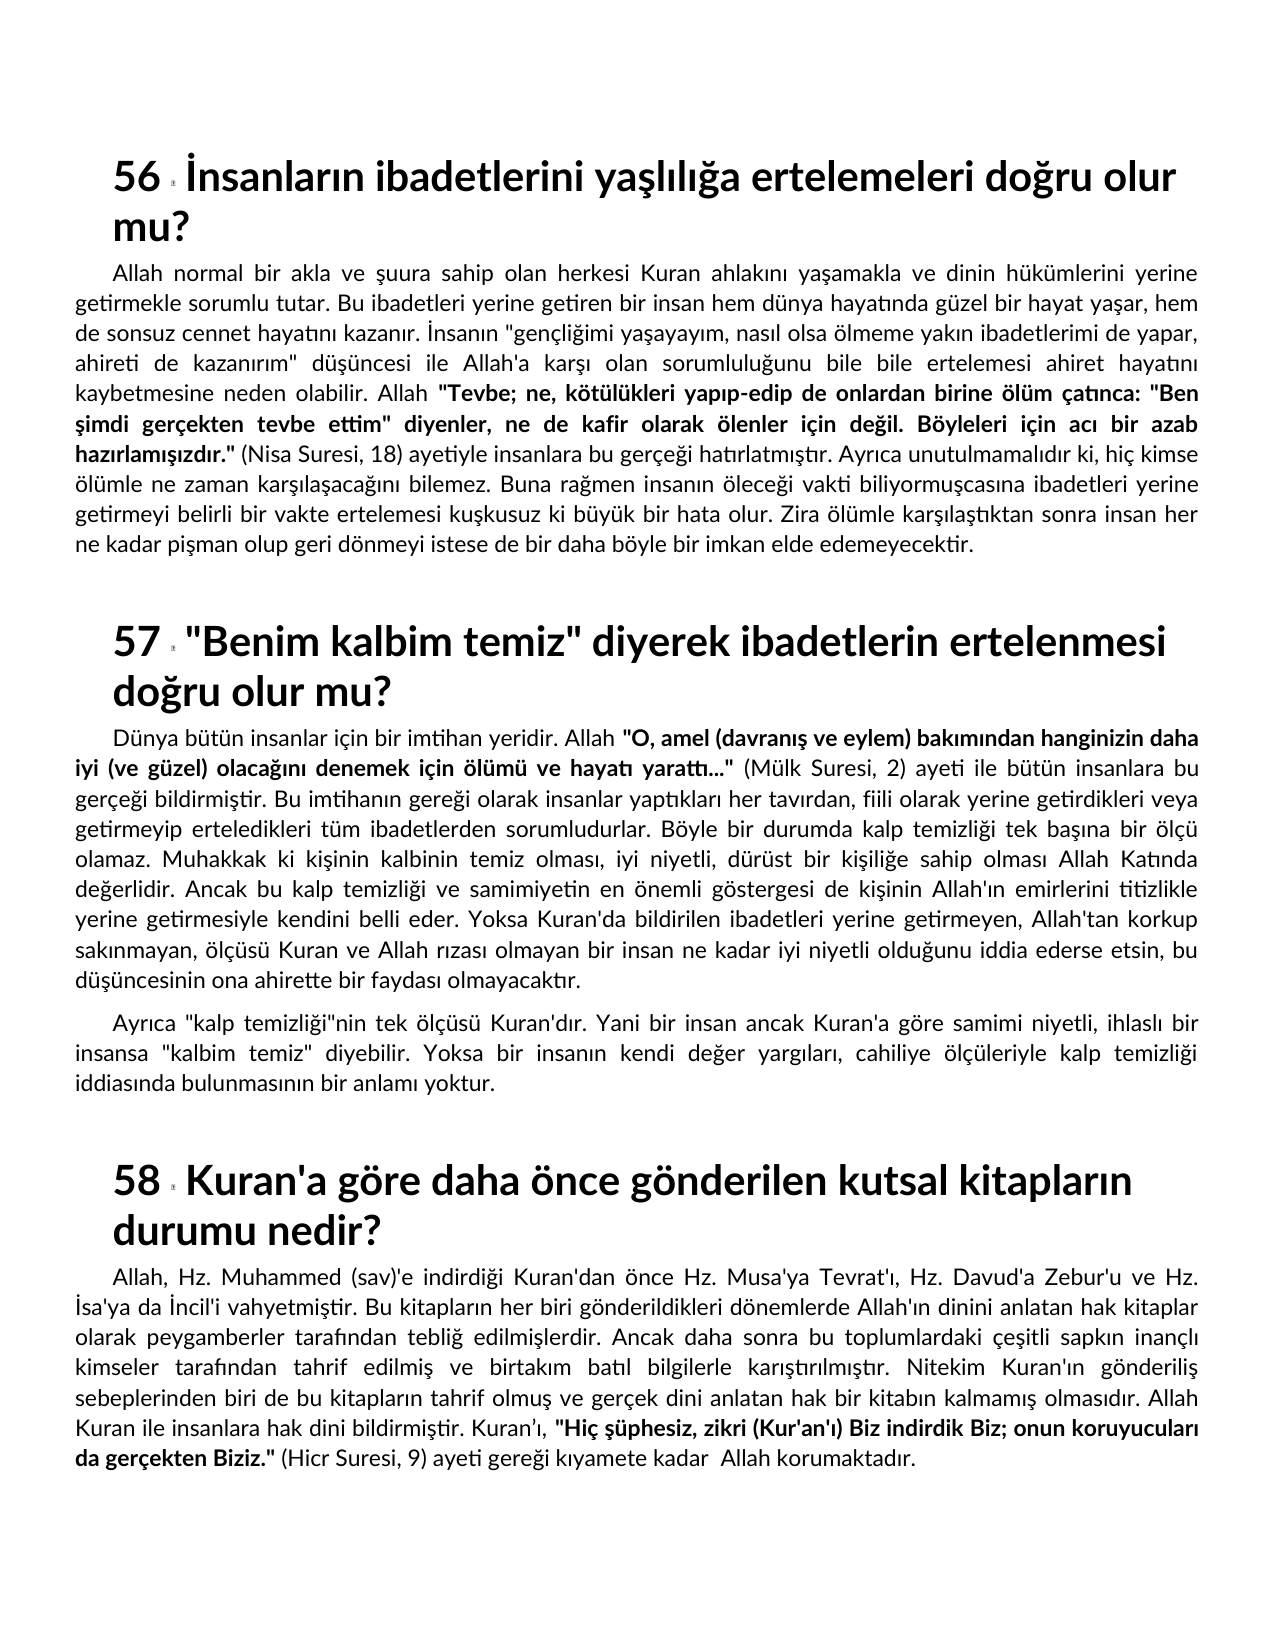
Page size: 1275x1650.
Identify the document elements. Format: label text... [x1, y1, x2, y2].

text Allah, Hz. Muhammed (sav)'e indirdiği Kuran'dan önce Hz. Musa'ya Tevrat'ı, Hz. Davud'a Zebur'u ve Hz. İsa'ya da İncil'i vahyetmiştir. Bu kitapların her biri gönderildikleri dönemlerde Allah'ın dinini anlatan hak kitaplar olarak peygamberler tarafından tebliğ edilmişlerdir. Ancak daha sonra bu toplumlardaki çeşitli sapkın inançlı kimseler tarafından tahrif edilmiş ve birtakım batıl bilgilerle karıştırılmıştır. Nitekim Kuran'ın gönderiliş sebeplerinden biri de bu kitapların tahrif olmuş ve gerçek dini anlatan hak bir kitabın kalmamış olmasıdır. Allah Kuran ile insanlara hak dini bildirmiştir. Kuran’ı, "Hiç şüphesiz, zikri (Kur'an'ı) Biz indirdik Biz; onun koruyucuları da gerçekten Biziz." (Hicr Suresi, 9) ayeti gereği kıyamete kadar Allah korumaktadır. [75, 1262, 1200, 1471]
subtitle 57  "Benim kalbim temiz" diyerek ibadetlerin ertelenmesi doğru olur mu? [112, 616, 1200, 716]
subtitle 56  İnsanların ibadetlerini yaşlılığa ertelemeleri doğru olur mu? [112, 150, 1200, 250]
text Ayrıca "kalp temizliği"nin tek ölçüsü Kuran'dır. Yani bir insan ancak Kuran'a göre samimi niyetli, ihlaslı bir insansa "kalbim temiz" diyebilir. Yoksa bir insanın kendi değer yargıları, cahiliye ölçüleriyle kalp temizliği iddiasında bulunmasının bir anlamı yoktur. [75, 1008, 1200, 1096]
text Allah normal bir akla ve şuura sahip olan herkesi Kuran ahlakını yaşamakla ve dinin hükümlerini yerine getirmekle sorumlu tutar. Bu ibadetleri yerine getiren bir insan hem dünya hayatında güzel bir hayat yaşar, hem de sonsuz cennet hayatını kazanır. İnsanın "gençliğimi yaşayayım, nasıl olsa ölmeme yakın ibadetlerimi de yapar, ahireti de kazanırım" düşüncesi ile Allah'a karşı olan sorumluluğunu bile bile ertelemesi ahiret hayatını kaybetmesine neden olabilir. Allah "Tevbe; ne, kötülükleri yapıp-edip de onlardan birine ölüm çatınca: "Ben şimdi gerçekten tevbe ettim" diyenler, ne de kafir olarak ölenler için değil. Böyleleri için acı bir azab hazırlamışızdır." (Nisa Suresi, 18) ayetiyle insanlara bu gerçeği hatırlatmıştır. Ayrıca unutulmamalıdır ki, hiç kimse ölümle ne zaman karşılaşacağını bilemez. Buna rağmen insanın öleceği vakti biliyormuşcasına ibadetleri yerine getirmeyi belirli bir vakte ertelemesi kuşkusuz ki büyük bir hata olur. Zira ölümle karşılaştıktan sonra insan her ne kadar pişman olup geri dönmeyi istese de bir daha böyle bir imkan elde edemeyecektir. [75, 258, 1200, 558]
text Dünya bütün insanlar için bir imtihan yeridir. Allah "O, amel (davranış ve eylem) bakımından hanginizin daha iyi (ve güzel) olacağını denemek için ölümü ve hayatı yarattı..." (Mülk Suresi, 2) ayeti ile bütün insanlara bu gerçeği bildirmiştir. Bu imtihanın gereği olarak insanlar yaptıkları her tavırdan, fiili olarak yerine getirdikleri veya getirmeyip erteledikleri tüm ibadetlerden sorumludurlar. Böyle bir durumda kalp temizliği tek başına bir ölçü olamaz. Muhakkak ki kişinin kalbinin temiz olması, iyi niyetli, dürüst bir kişiliğe sahip olması Allah Katında değerlidir. Ancak bu kalp temizliği ve samimiyetin en önemli göstergesi de kişinin Allah'ın emirlerini titizlikle yerine getirmesiyle kendini belli eder. Yoksa Kuran'da bildirilen ibadetleri yerine getirmeyen, Allah'tan korkup sakınmayan, ölçüsü Kuran ve Allah rızası olmayan bir insan ne kadar iyi niyetli olduğunu iddia ederse etsin, bu düşüncesinin ona ahirette bir faydası olmayacaktır. [75, 724, 1200, 993]
subtitle 58  Kuran'a göre daha önce gönderilen kutsal kitapların durumu nedir? [112, 1154, 1200, 1254]
